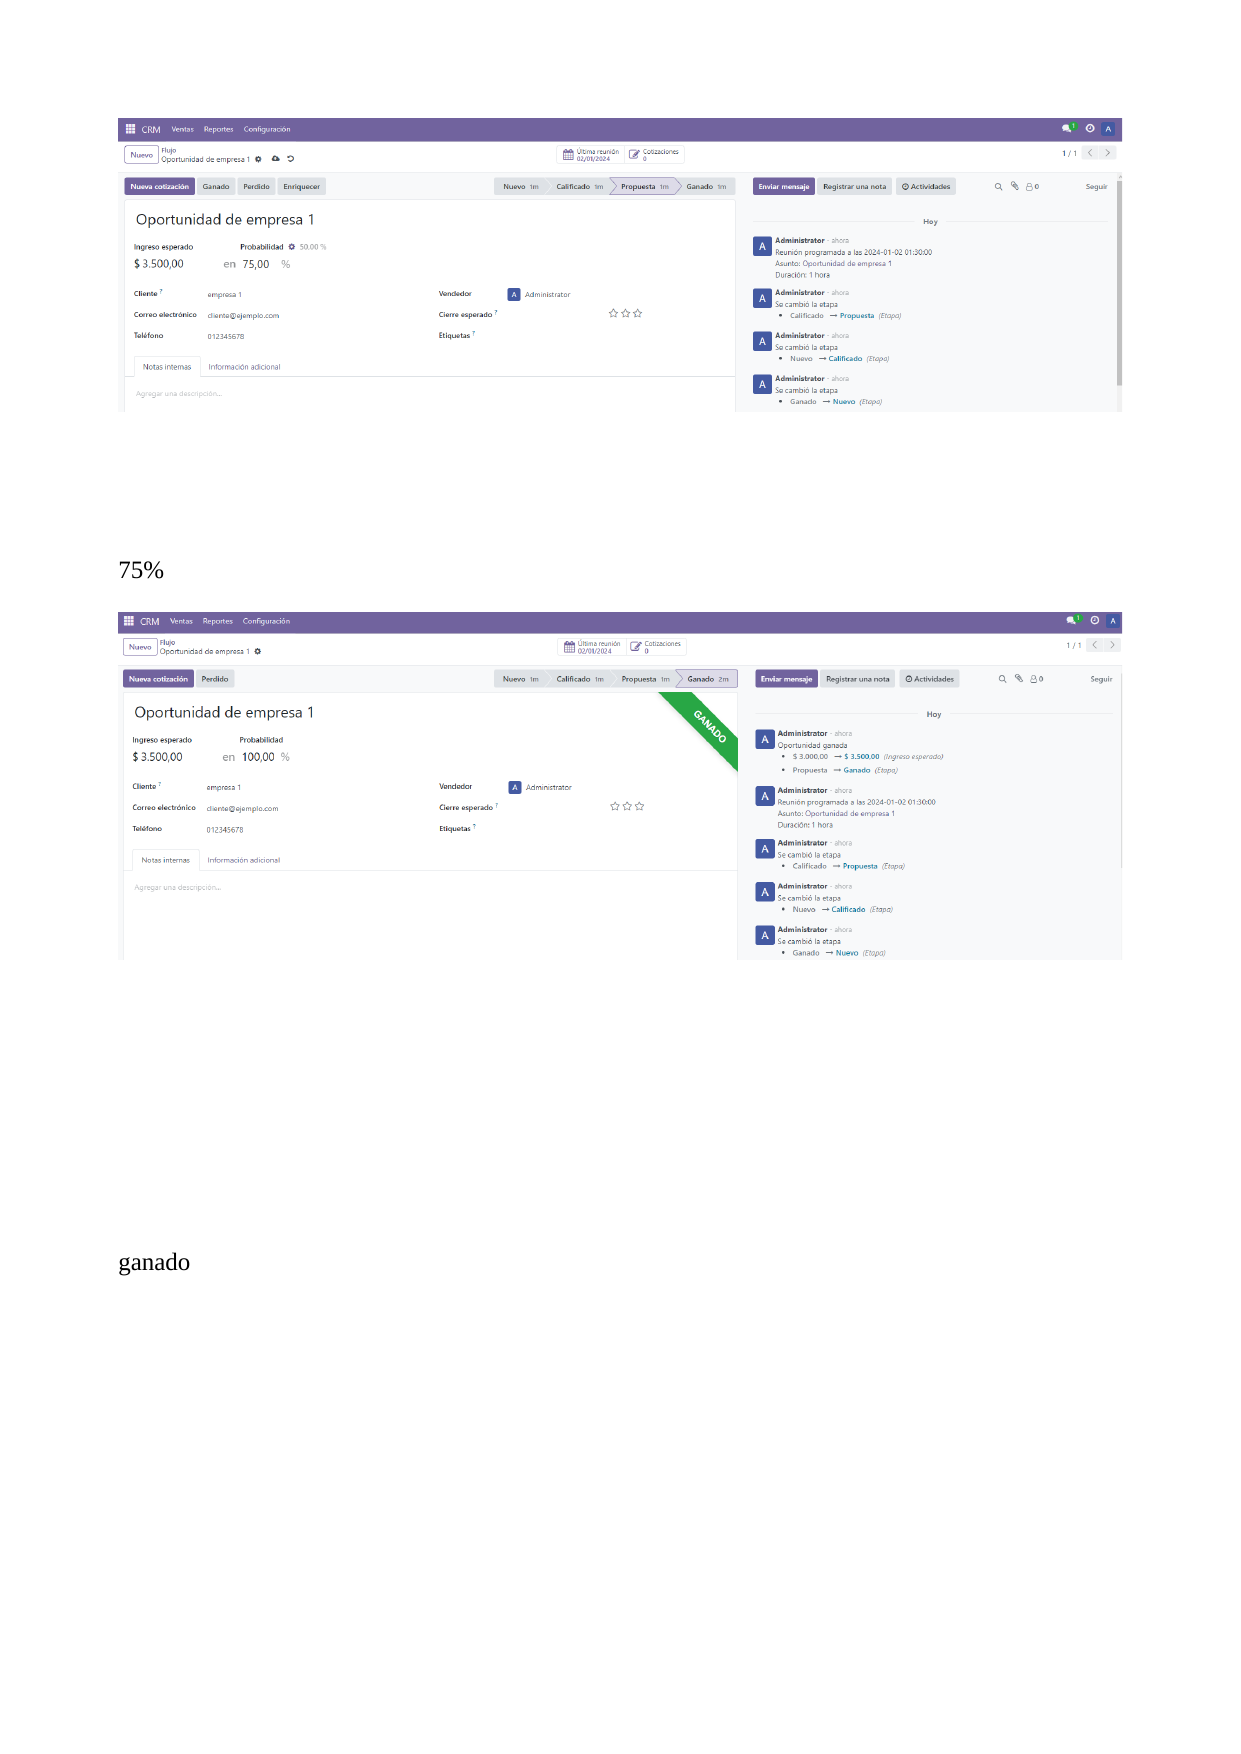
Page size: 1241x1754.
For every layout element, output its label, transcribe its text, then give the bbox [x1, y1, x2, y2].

picture [118, 118, 1123, 412]
text 75% [118, 555, 1122, 584]
text ganado [118, 1247, 1122, 1275]
picture [118, 612, 1123, 960]
